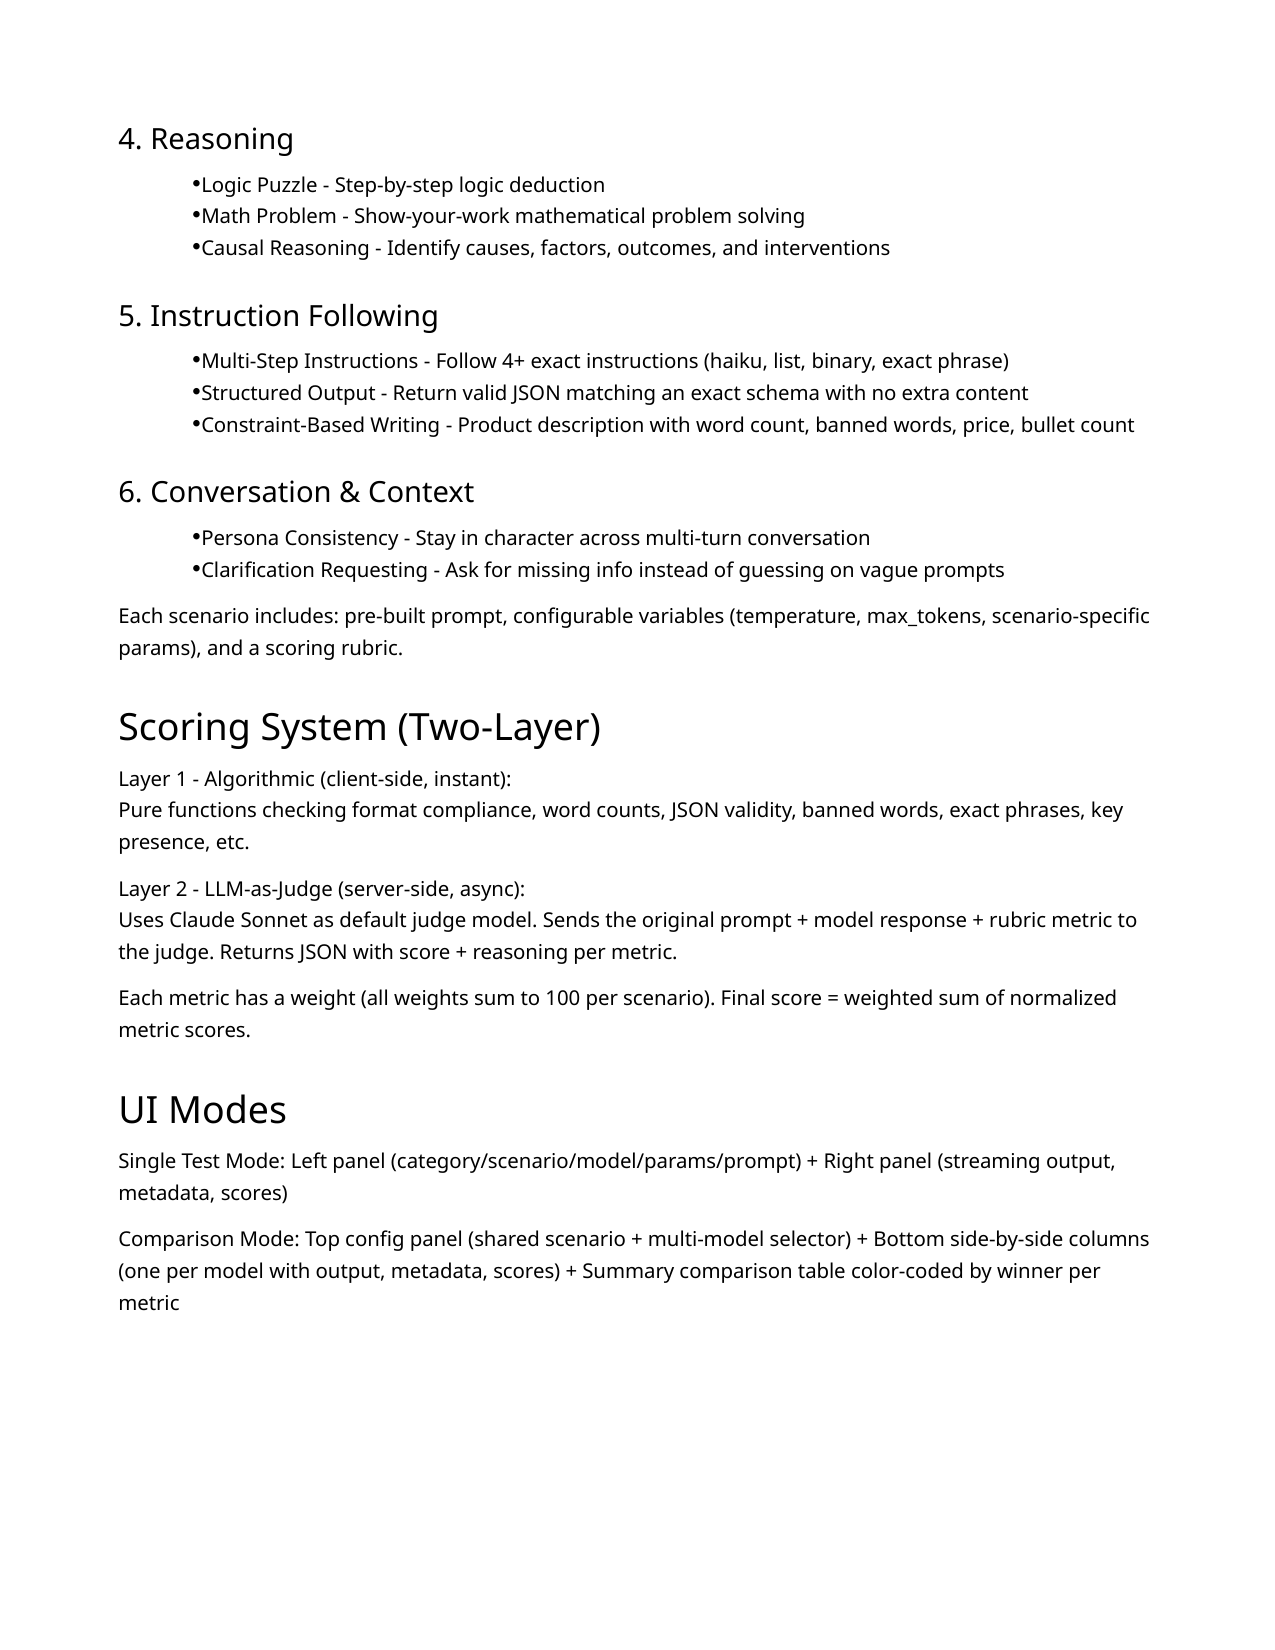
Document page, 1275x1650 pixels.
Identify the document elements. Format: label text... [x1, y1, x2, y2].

text Layer 2 - LLM-as-Judge (server-side, async): Uses Claude Sonnet as default judge model. Sends the original prompt + model response + rubric metric to the judge. Returns JSON with score + reasoning per metric. [118, 874, 1157, 965]
list Causal Reasoning - Identify causes, factors, outcomes, and interventions [118, 234, 1157, 262]
list Structured Output - Return valid JSON matching an exact schema with no extra content [118, 379, 1157, 406]
text Single Test Mode: Left panel (category/scenario/model/params/prompt) + Right panel (streaming output, metadata, scores) [118, 1147, 1157, 1206]
subtitle 4. Reasoning [118, 118, 1157, 158]
list Logic Puzzle - Step-by-step logic deduction [118, 170, 1157, 198]
subtitle 5. Instruction Following [118, 295, 1157, 334]
list Multi-Step Instructions - Follow 4+ exact instructions (haiku, list, binary, exact phrase) [118, 347, 1157, 375]
text Each scenario includes: pre-built prompt, configurable variables (temperature, max_tokens, scenario-specific params), and a scoring rubric. [118, 602, 1157, 661]
subtitle Scoring System (Two-Layer) [118, 701, 1157, 752]
subtitle UI Modes [118, 1083, 1157, 1134]
subtitle 6. Conversation & Context [118, 471, 1157, 511]
text Comparison Mode: Top config panel (shared scenario + multi-model selector) + Bottom side-by-side columns (one per model with output, metadata, scores) + Summary comparison table color-coded by winner per metric [118, 1225, 1157, 1316]
list Clarification Requesting - Ask for missing info instead of guessing on vague prompts [118, 555, 1157, 583]
list Persona Consistency - Stay in character across multi-turn conversation [118, 524, 1157, 551]
list Constraint-Based Writing - Product description with word count, banned words, price, bullet count [118, 411, 1157, 438]
text Layer 1 - Algorithmic (client-side, instant): Pure functions checking format compliance, word counts, JSON validity, banned words, exact phrases, key presence, etc. [118, 764, 1157, 856]
list Math Problem - Show-your-work mathematical problem solving [118, 202, 1157, 230]
text Each metric has a weight (all weights sum to 100 per scenario). Final score = weighted sum of normalized metric scores. [118, 984, 1157, 1043]
